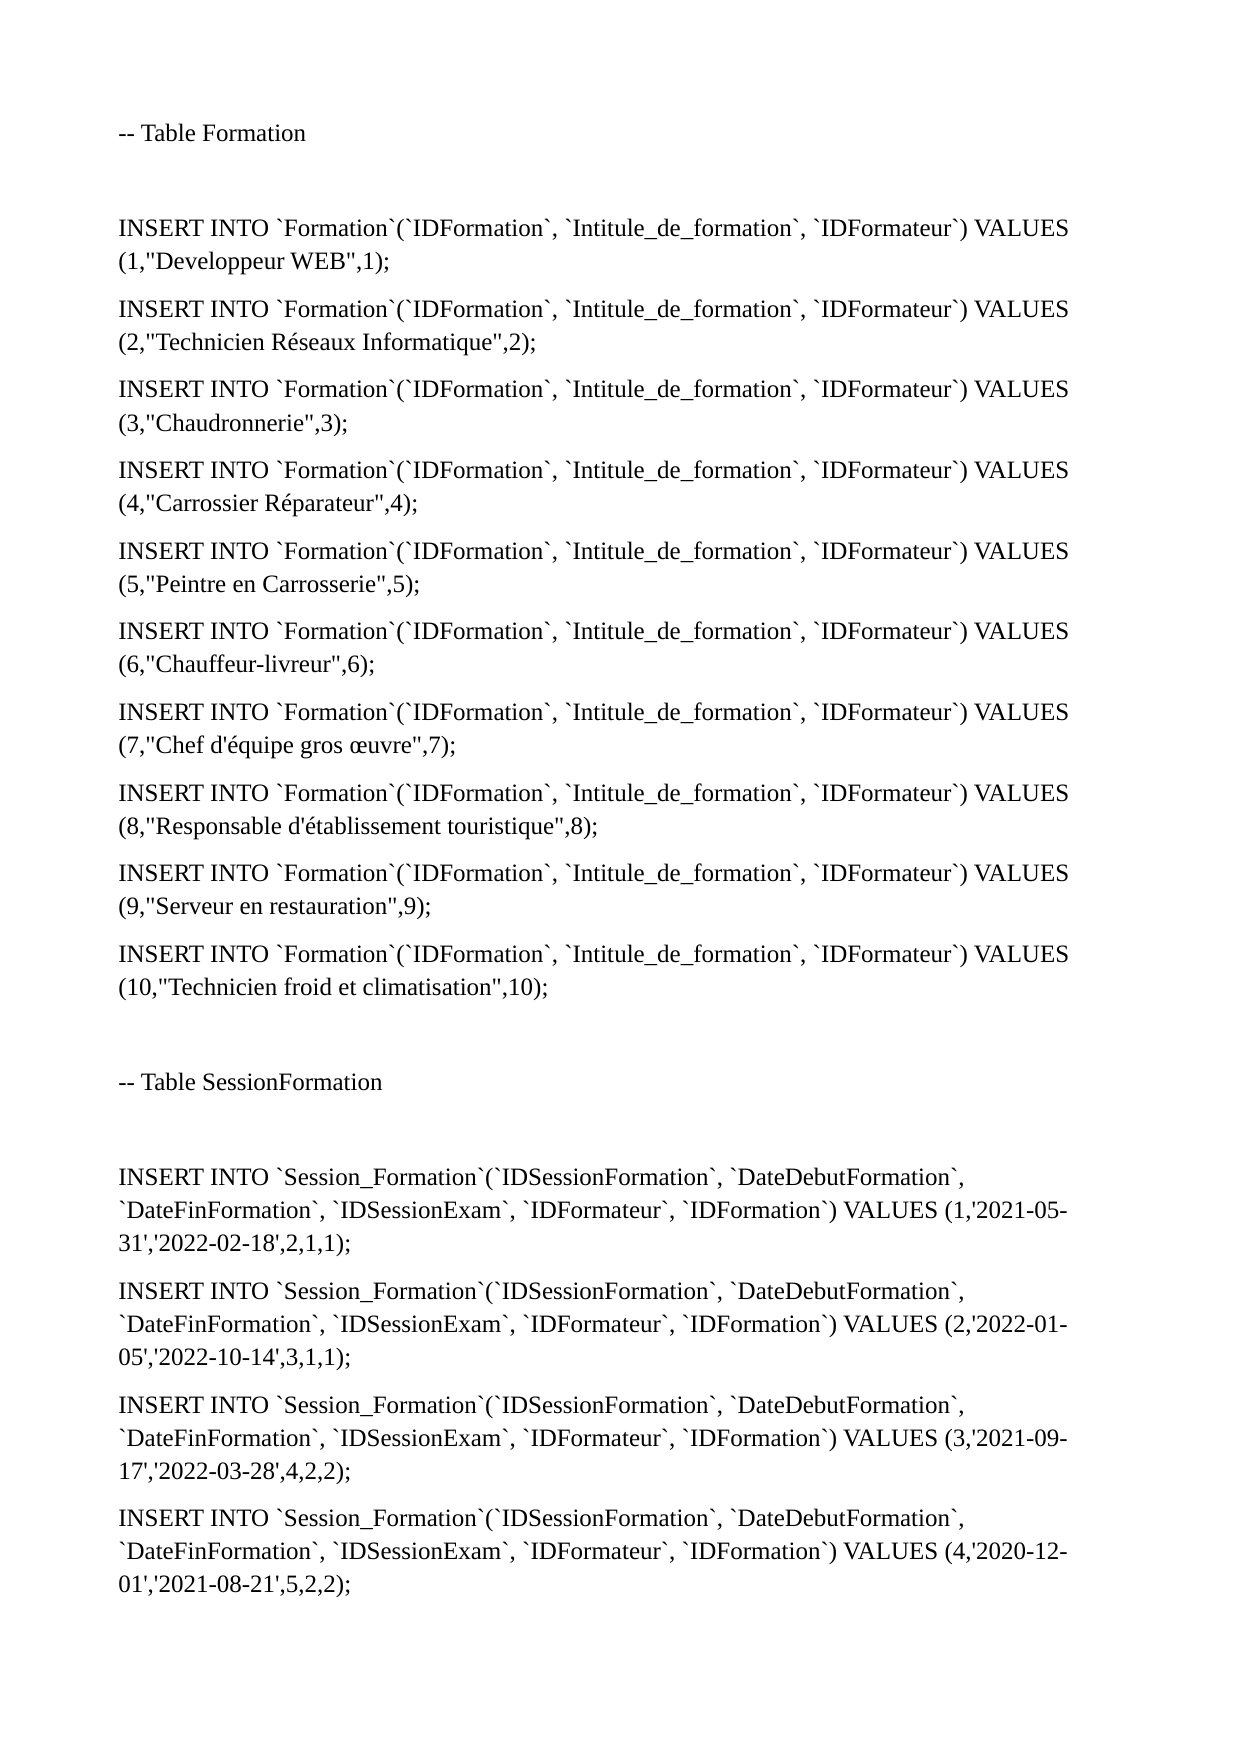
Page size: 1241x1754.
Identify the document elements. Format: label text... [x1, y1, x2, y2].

text INSERT INTO `Formation`(`IDFormation`, `Intitule_de_formation`, `IDFormateur`) VALUES (9,"Serveur en restauration",9); [118, 858, 1122, 920]
text INSERT INTO `Formation`(`IDFormation`, `Intitule_de_formation`, `IDFormateur`) VALUES (6,"Chauffeur-livreur",6); [118, 616, 1122, 678]
text INSERT INTO `Session_Formation`(`IDSessionFormation`, `DateDebutFormation`, `DateFinFormation`, `IDSessionExam`, `IDFormateur`, `IDFormation`) VALUES (4,'2020-12-01','2021-08-21',5,2,2); [118, 1503, 1122, 1598]
text INSERT INTO `Session_Formation`(`IDSessionFormation`, `DateDebutFormation`, `DateFinFormation`, `IDSessionExam`, `IDFormateur`, `IDFormation`) VALUES (1,'2021-05-31','2022-02-18',2,1,1); [118, 1162, 1122, 1257]
text INSERT INTO `Session_Formation`(`IDSessionFormation`, `DateDebutFormation`, `DateFinFormation`, `IDSessionExam`, `IDFormateur`, `IDFormation`) VALUES (2,'2022-01-05','2022-10-14',3,1,1); [118, 1276, 1122, 1371]
text INSERT INTO `Formation`(`IDFormation`, `Intitule_de_formation`, `IDFormateur`) VALUES (1,"Developpeur WEB",1); [118, 213, 1122, 275]
text INSERT INTO `Formation`(`IDFormation`, `Intitule_de_formation`, `IDFormateur`) VALUES (4,"Carrossier Réparateur",4); [118, 455, 1122, 517]
text INSERT INTO `Formation`(`IDFormation`, `Intitule_de_formation`, `IDFormateur`) VALUES (10,"Technicien froid et climatisation",10); [118, 939, 1122, 1001]
text INSERT INTO `Formation`(`IDFormation`, `Intitule_de_formation`, `IDFormateur`) VALUES (3,"Chaudronnerie",3); [118, 374, 1122, 436]
text INSERT INTO `Formation`(`IDFormation`, `Intitule_de_formation`, `IDFormateur`) VALUES (2,"Technicien Réseaux Informatique",2); [118, 294, 1122, 356]
text INSERT INTO `Session_Formation`(`IDSessionFormation`, `DateDebutFormation`, `DateFinFormation`, `IDSessionExam`, `IDFormateur`, `IDFormation`) VALUES (3,'2021-09-17','2022-03-28',4,2,2); [118, 1390, 1122, 1484]
text INSERT INTO `Formation`(`IDFormation`, `Intitule_de_formation`, `IDFormateur`) VALUES (7,"Chef d'équipe gros œuvre",7); [118, 697, 1122, 759]
text -- Table Formation [118, 118, 1122, 147]
text INSERT INTO `Formation`(`IDFormation`, `Intitule_de_formation`, `IDFormateur`) VALUES (5,"Peintre en Carrosserie",5); [118, 536, 1122, 598]
text INSERT INTO `Formation`(`IDFormation`, `Intitule_de_formation`, `IDFormateur`) VALUES (8,"Responsable d'établissement touristique",8); [118, 778, 1122, 839]
text -- Table SessionFormation [118, 1067, 1122, 1096]
